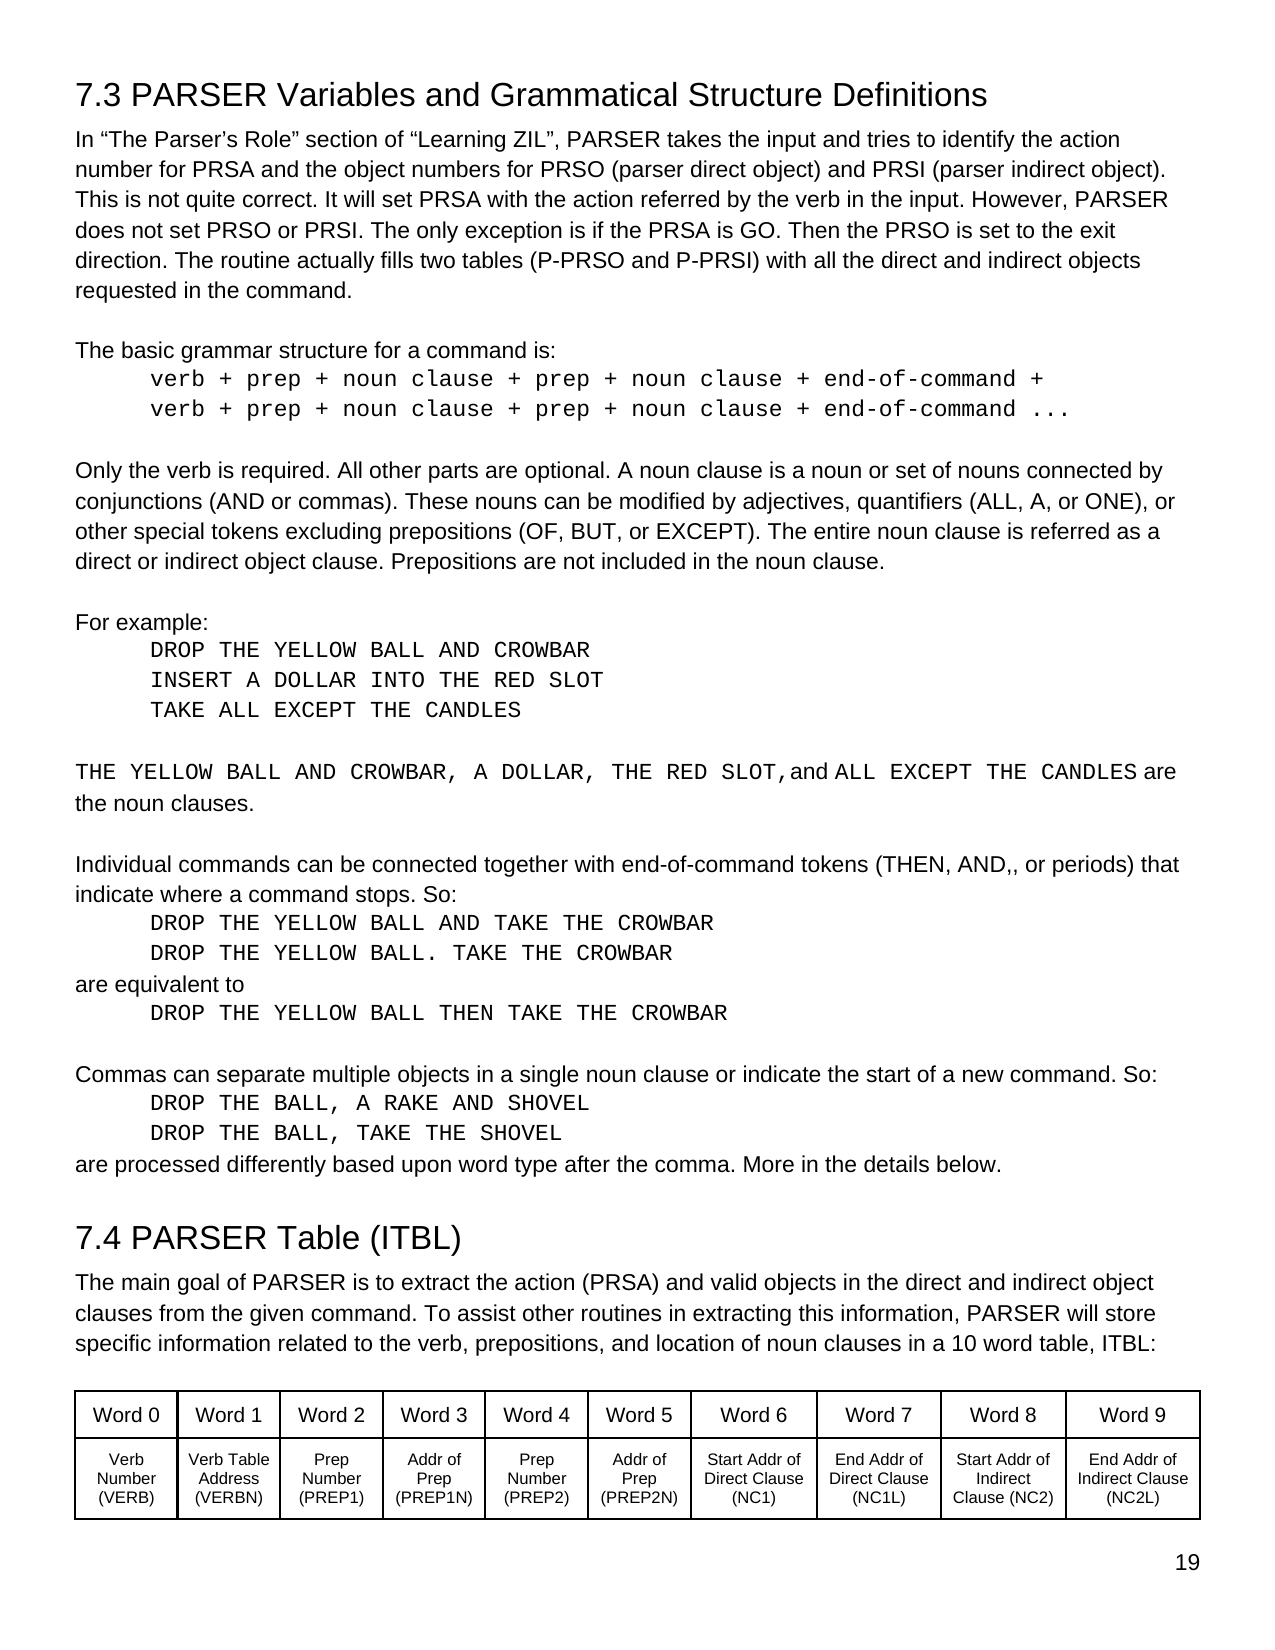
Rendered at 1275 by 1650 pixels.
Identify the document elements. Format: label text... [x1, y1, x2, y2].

text are processed differently based upon word type after the comma. More in the details below. [75, 1151, 1200, 1177]
table_header Word 7 [818, 1392, 940, 1437]
table_cell End Addr of Indirect Clause (NC2L) [1067, 1439, 1199, 1517]
table_cell End Addr of Direct Clause (NC1L) [818, 1439, 940, 1517]
subtitle 7.4 PARSER Table (ITBL) [75, 1218, 1200, 1257]
table_header Word 1 [179, 1392, 279, 1437]
table_header Word 5 [589, 1392, 690, 1437]
text DROP THE YELLOW BALL. TAKE THE CROWBAR [75, 941, 1200, 967]
text DROP THE BALL, TAKE THE SHOVEL [75, 1121, 1200, 1147]
text verb + prep + noun clause + prep + noun clause + end-of-command + [75, 368, 1200, 393]
text DROP THE YELLOW BALL THEN TAKE THE CROWBAR [75, 1001, 1200, 1027]
text Only the verb is required. All other parts are optional. A noun clause is a noun or set of nouns connected by conjunctions (AND or commas). These nouns can be modified by adjectives, quantifiers (ALL, A, or ONE), or other special tokens excluding prepositions (OF, BUT, or EXCEPT). The entire noun clause is referred as a direct or indirect object clause. Prepositions are not included in the noun clause. [75, 457, 1200, 574]
table_cell Start Addr of Direct Clause (NC1) [692, 1439, 816, 1517]
text For example: [75, 608, 1200, 635]
table_cell Verb Table Address (VERBN) [179, 1439, 279, 1517]
text The main goal of PARSER is to extract the action (PRSA) and valid objects in the direct and indirect object clauses from the given command. To assist other routines in extracting this information, PARSER will store specific information related to the verb, prepositions, and location of noun clauses in a 10 word table, ITBL: [75, 1269, 1200, 1356]
table_header Word 4 [486, 1392, 587, 1437]
text are equivalent to [75, 971, 1200, 997]
text Commas can separate multiple objects in a single noun clause or indicate the start of a new command. So: [75, 1061, 1200, 1087]
table_cell Prep Number (PREP1) [281, 1439, 382, 1517]
table_header Word 3 [384, 1392, 484, 1437]
subtitle 7.3 PARSER Variables and Grammatical Structure Definitions [75, 75, 1200, 113]
text verb + prep + noun clause + prep + noun clause + end-of-command ... [75, 397, 1200, 423]
text INSERT A DOLLAR INTO THE RED SLOT [150, 668, 1200, 694]
table_header Word 2 [281, 1392, 382, 1437]
table_cell Addr of Prep (PREP2N) [589, 1439, 690, 1517]
text DROP THE BALL, A RAKE AND SHOVEL [75, 1091, 1200, 1117]
table_header Word 8 [942, 1392, 1065, 1437]
text TAKE ALL EXCEPT THE CANDLES [150, 698, 1200, 724]
table_cell Addr of Prep (PREP1N) [384, 1439, 484, 1517]
text In “The Parser’s Role” section of “Learning ZIL”, PARSER takes the input and tries to identify the action number for PRSA and the object numbers for PRSO (parser direct object) and PRSI (parser indirect object). This is not quite correct. It will set PRSA with the action referred by the verb in the input. However, PARSER does not set PRSO or PRSI. The only exception is if the PRSA is GO. Then the PRSO is set to the exit direction. The routine actually fills two tables (P-PRSO and P-PRSI) with all the direct and indirect objects requested in the command. [75, 126, 1200, 303]
text The basic grammar structure for a command is: [75, 337, 1200, 364]
text THE YELLOW BALL AND CROWBAR, A DOLLAR, THE RED SLOT,and ALL EXCEPT THE CANDLES are the noun clauses. [75, 758, 1200, 817]
text DROP THE YELLOW BALL AND CROWBAR [150, 639, 1200, 664]
table_header Word 0 [76, 1392, 176, 1437]
text DROP THE YELLOW BALL AND TAKE THE CROWBAR [75, 911, 1200, 937]
text Individual commands can be connected together with end-of-command tokens (THEN, AND,, or periods) that indicate where a command stops. So: [75, 851, 1200, 907]
table_cell Prep Number (PREP2) [486, 1439, 587, 1517]
table_cell Start Addr of Indirect Clause (NC2) [942, 1439, 1065, 1517]
table_header Word 6 [692, 1392, 816, 1437]
table_header Word 9 [1067, 1392, 1199, 1437]
table_cell Verb Number (VERB) [76, 1439, 176, 1517]
